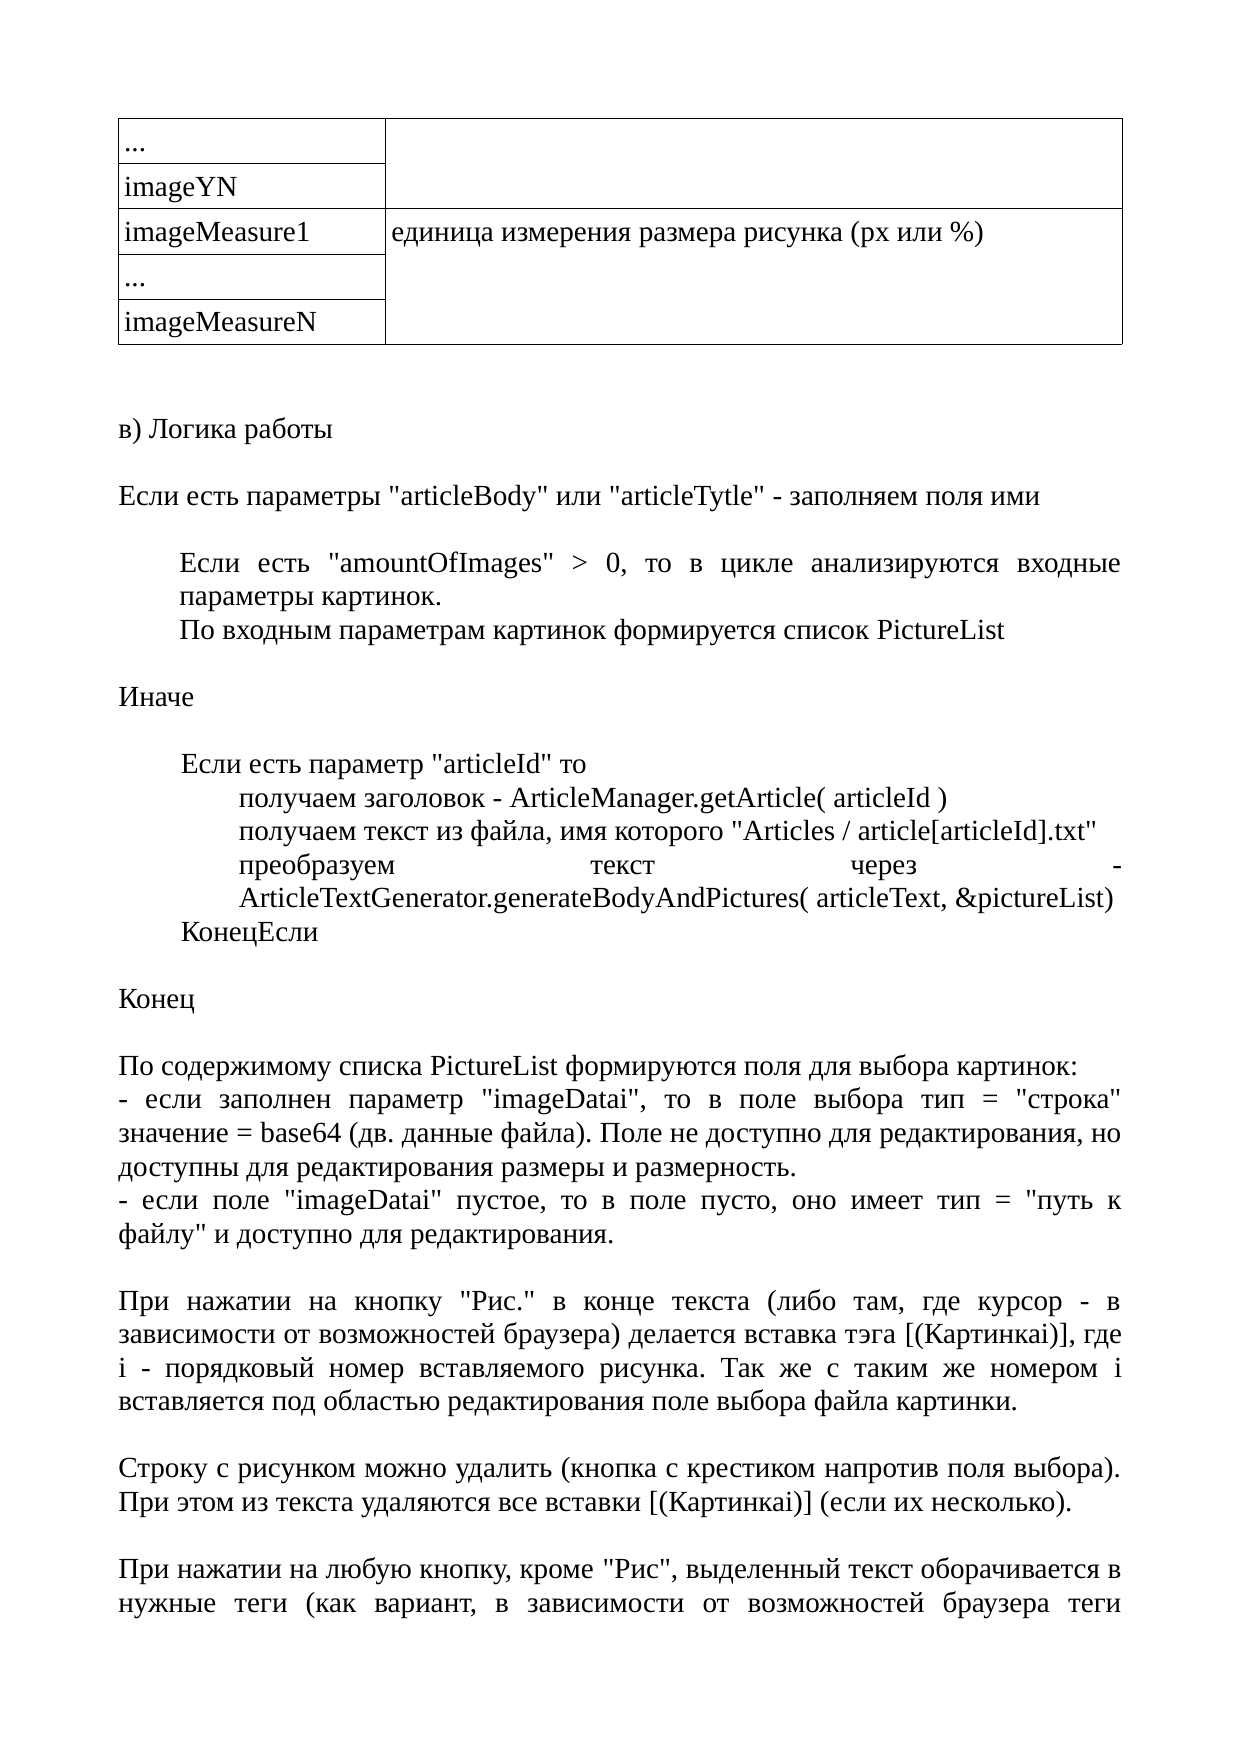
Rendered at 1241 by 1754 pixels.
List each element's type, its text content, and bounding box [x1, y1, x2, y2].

text получаем текст из файла, имя которого "Articles / article[articleId].txt" [238, 813, 1122, 847]
text - если заполнен параметр "imageDatai", то в поле выбора тип = "строка" значение = base64 (дв. данные файла). Поле не доступно для редактирования, но доступны для редактирования размеры и размерность. [118, 1082, 1122, 1182]
table_cell ... [119, 255, 385, 298]
table_cell ... [119, 119, 385, 163]
table_cell imageMeasureN [119, 300, 385, 344]
table_cell единица измерения размера рисунка (px или %) [386, 209, 1122, 344]
text При нажатии на любую кнопку, кроме "Рис", выделенный текст оборачивается в нужные теги (как вариант, в зависимости от возможностей браузера теги [118, 1551, 1122, 1618]
text в) Логика работы [118, 411, 1122, 444]
text Конец [118, 981, 1122, 1014]
text Строку с рисунком можно удалить (кнопка с крестиком напротив поля выбора). При этом из текста удаляются все вставки [(Картинкаi)] (если их несколько). [118, 1451, 1122, 1518]
table_cell imageMeasure1 [119, 209, 385, 253]
text По входным параметрам картинок формируется список PictureList [179, 612, 1122, 646]
text преобразуем текст через - ArticleTextGenerator.generateBodyAndPictures( articleText, &pictureList) [238, 847, 1122, 914]
text Иначе [118, 679, 1122, 713]
table_cell imageYN [119, 164, 385, 208]
text Если есть параметры "articleBody" или "articleTytle" - заполняем поля ими [118, 478, 1122, 511]
text КонецЕсли [181, 914, 1122, 947]
text Если есть "amountOfImages" > 0, то в цикле анализируются входные параметры картинок. [179, 545, 1122, 612]
text получаем заголовок - ArticleManager.getArticle( articleId ) [238, 780, 1122, 813]
text При нажатии на кнопку "Рис." в конце текста (либо там, где курсор - в зависимости от возможностей браузера) делается вставка тэга [(Картинкаi)], где i - порядковый номер вставляемого рисунка. Так же с таким же номером i вставляется под областью редактирования поле выбора файла картинки. [118, 1283, 1122, 1417]
text По содержимому списка PictureList формируются поля для выбора картинок: [118, 1048, 1122, 1082]
table_cell [386, 119, 1122, 208]
text Если есть параметр "articleId" то [181, 746, 1122, 780]
text - если поле "imageDatai" пустое, то в поле пусто, оно имеет тип = "путь к файлу" и доступно для редактирования. [118, 1182, 1122, 1249]
